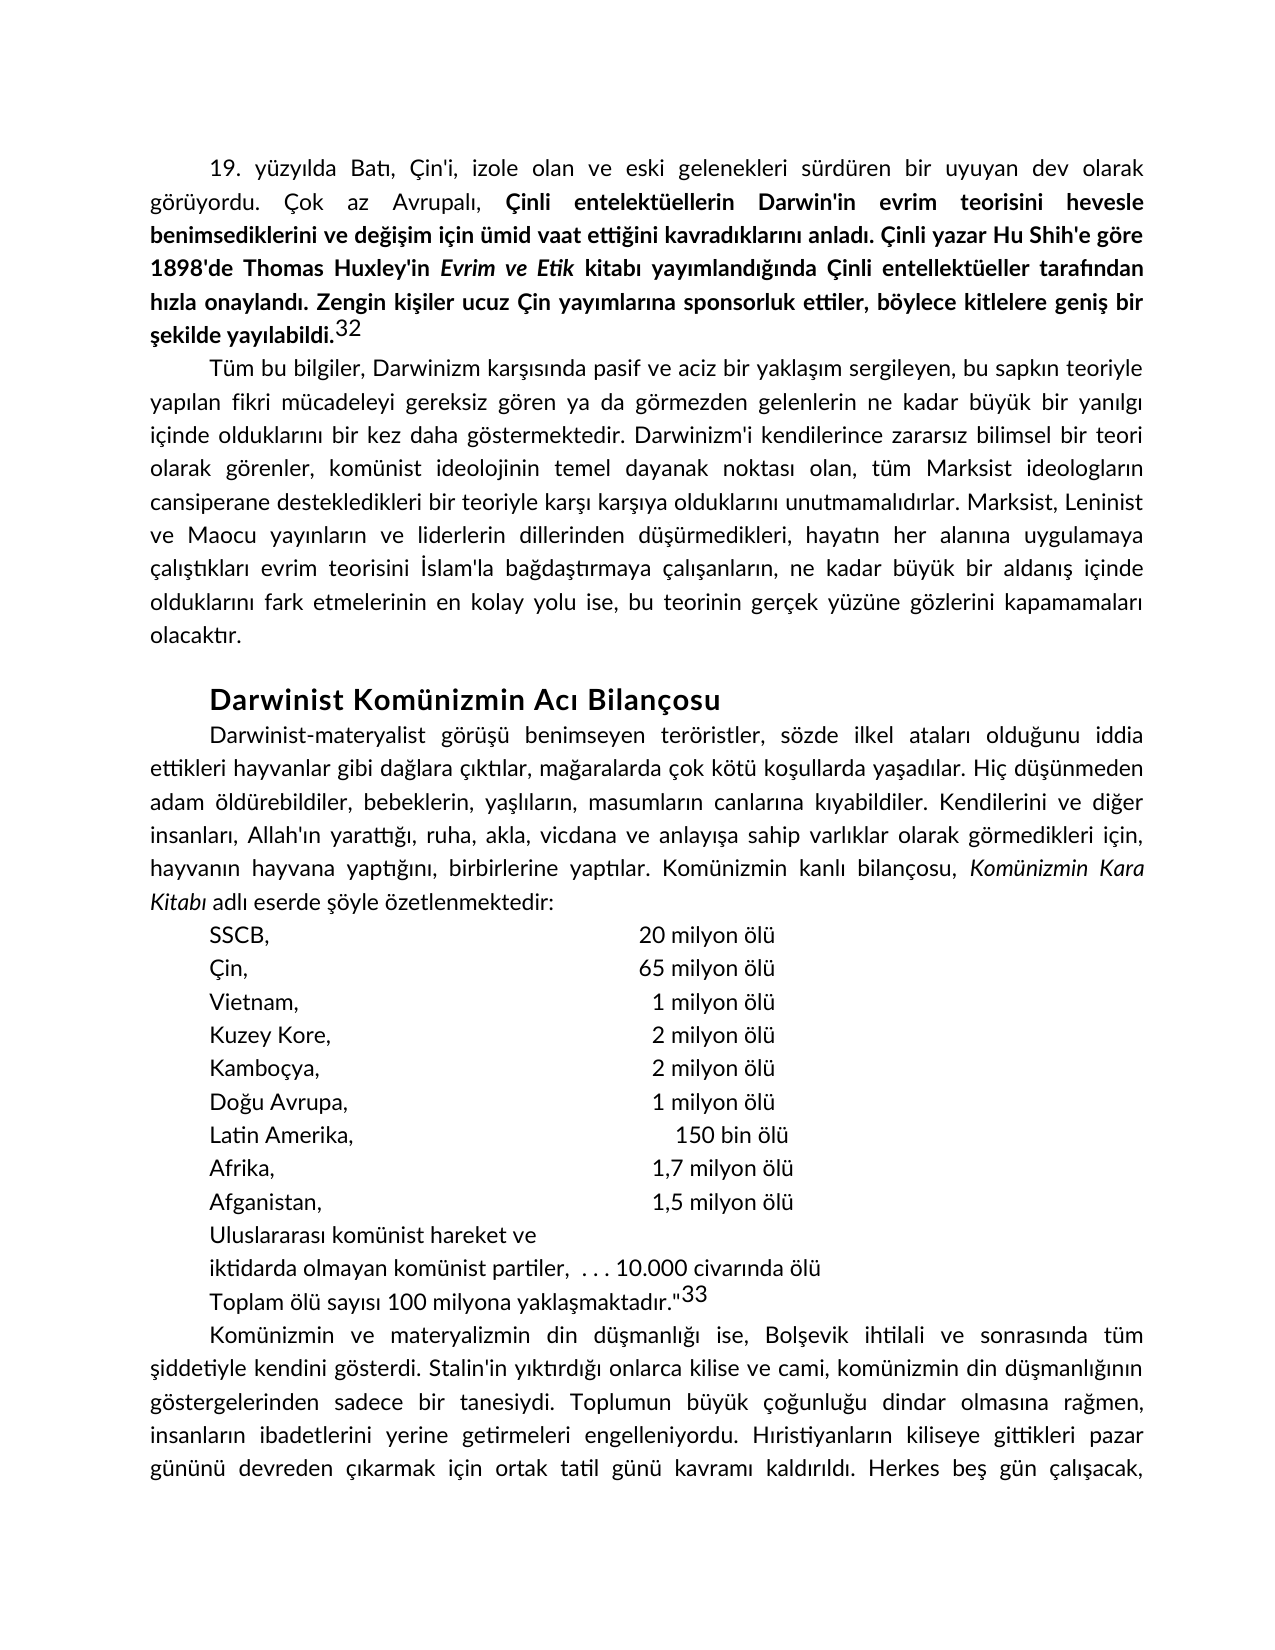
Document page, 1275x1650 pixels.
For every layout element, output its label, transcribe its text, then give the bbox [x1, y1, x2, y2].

text Toplam ölü sayısı 100 milyona yaklaşmaktadır."33 [150, 1283, 1145, 1317]
text Kuzey Kore, 2 milyon ölü [150, 1017, 1145, 1050]
text 19. yüzyılda Batı, Çin'i, izole olan ve eski gelenekleri sürdüren bir uyuyan dev olarak görüyordu. Çok az Avrupalı, Çinli entelektüellerin Darwin'in evrim teorisini hevesle benimsediklerini ve değişim için ümid vaat ettiğini kavradıklarını anladı. Çinli yazar Hu Shih'e göre 1898'de Thomas Huxley'in Evrim ve Etik kitabı yayımlandığında Çinli entellektüeller tarafından hızla onaylandı. Zengin kişiler ucuz Çin yayımlarına sponsorluk ettiler, böylece kitlelere geniş bir şekilde yayılabildi.32 [150, 150, 1145, 350]
text SSCB, 20 milyon ölü [150, 917, 1145, 950]
text Latin Amerika, 150 bin ölü [150, 1117, 1145, 1150]
text Afganistan, 1,5 milyon ölü [150, 1183, 1145, 1217]
text Darwinist-materyalist görüşü benimseyen teröristler, sözde ilkel ataları olduğunu iddia ettikleri hayvanlar gibi dağlara çıktılar, mağaralarda çok kötü koşullarda yaşadılar. Hiç düşünmeden adam öldürebildiler, bebeklerin, yaşlıların, masumların canlarına kıyabildiler. Kendilerini ve diğer insanları, Allah'ın yarattığı, ruha, akla, vicdana ve anlayışa sahip varlıklar olarak görmedikleri için, hayvanın hayvana yaptığını, birbirlerine yaptılar. Komünizmin kanlı bilançosu, Komünizmin Kara Kitabı adlı eserde şöyle özetlenmektedir: [150, 717, 1145, 917]
text Çin, 65 milyon ölü [150, 950, 1145, 983]
text Uluslararası komünist hareket ve [150, 1217, 1145, 1250]
text Kamboçya, 2 milyon ölü [150, 1050, 1145, 1083]
text Darwinist Komünizmin Acı Bilançosu [150, 683, 1145, 717]
text Doğu Avrupa, 1 milyon ölü [150, 1083, 1145, 1117]
text Komünizmin ve materyalizmin din düşmanlığı ise, Bolşevik ihtilali ve sonrasında tüm şiddetiyle kendini gösterdi. Stalin'in yıktırdığı onlarca kilise ve cami, komünizmin din düşmanlığının göstergelerinden sadece bir tanesiydi. Toplumun büyük çoğunluğu dindar olmasına rağmen, insanların ibadetlerini yerine getirmeleri engelleniyordu. Hıristiyanların kiliseye gittikleri pazar gününü devreden çıkarmak için ortak tatil günü kavramı kaldırıldı. Herkes beş gün çalışacak, [150, 1317, 1145, 1483]
text Tüm bu bilgiler, Darwinizm karşısında pasif ve aciz bir yaklaşım sergileyen, bu sapkın teoriyle yapılan fikri mücadeleyi gereksiz gören ya da görmezden gelenlerin ne kadar büyük bir yanılgı içinde olduklarını bir kez daha göstermektedir. Darwinizm'i kendilerince zararsız bilimsel bir teori olarak görenler, komünist ideolojinin temel dayanak noktası olan, tüm Marksist ideologların cansiperane destekledikleri bir teoriyle karşı karşıya olduklarını unutmamalıdırlar. Marksist, Leninist ve Maocu yayınların ve liderlerin dillerinden düşürmedikleri, hayatın her alanına uygulamaya çalıştıkları evrim teorisini İslam'la bağdaştırmaya çalışanların, ne kadar büyük bir aldanış içinde olduklarını fark etmelerinin en kolay yolu ise, bu teorinin gerçek yüzüne gözlerini kapamamaları olacaktır. [150, 350, 1145, 650]
text Afrika, 1,7 milyon ölü [150, 1150, 1145, 1183]
text Vietnam, 1 milyon ölü [150, 983, 1145, 1017]
text iktidarda olmayan komünist partiler, . . . 10.000 civarında ölü [150, 1250, 1145, 1283]
